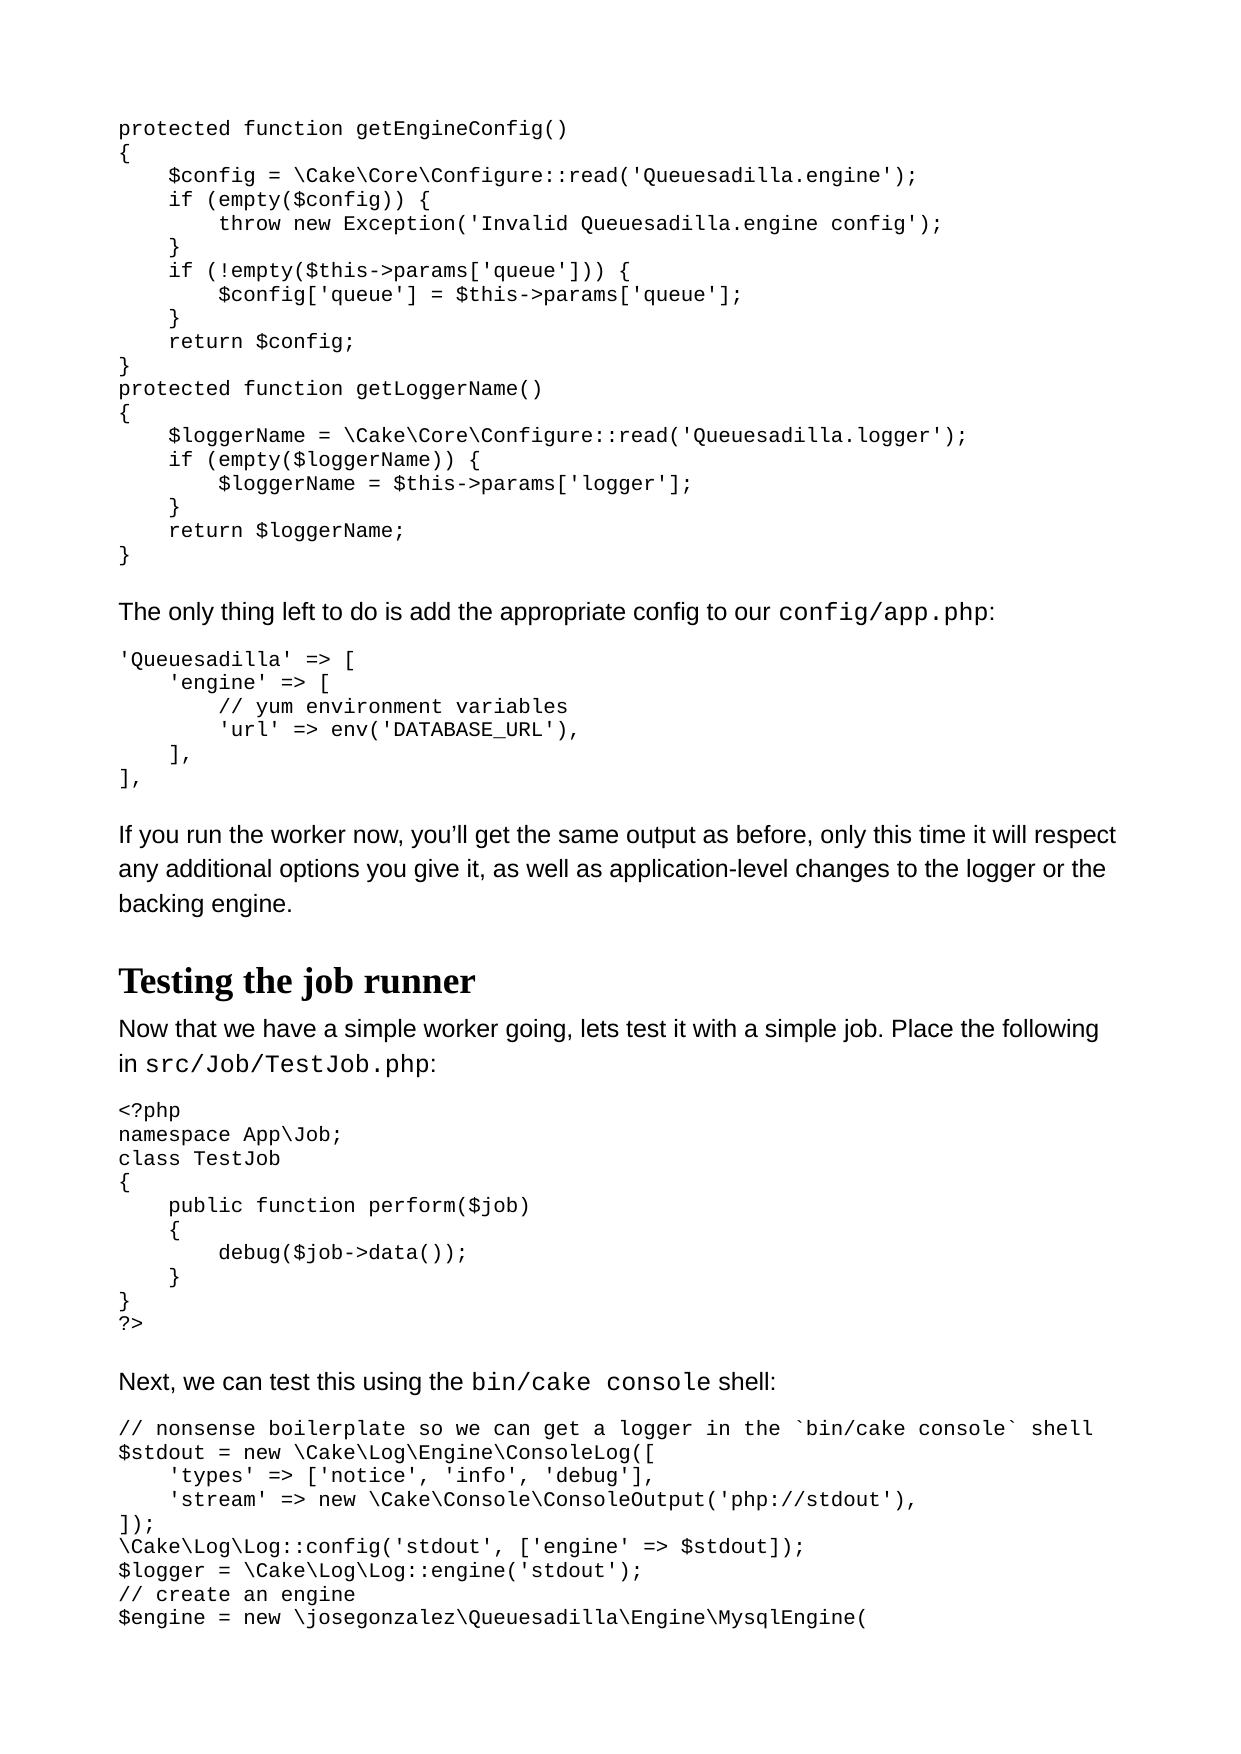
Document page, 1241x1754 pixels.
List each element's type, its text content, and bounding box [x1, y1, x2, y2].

text if (empty($config)) { [118, 189, 1122, 213]
text public function perform($job) [118, 1195, 1122, 1219]
text // nonsense boilerplate so we can get a logger in the `bin/cake console` shell [118, 1418, 1122, 1442]
text ], [118, 743, 1122, 767]
text 'engine' => [ [118, 672, 1122, 696]
text $config = \Cake\Core\Configure::read('Queuesadilla.engine'); [118, 165, 1122, 189]
text { [118, 402, 1122, 426]
text if (!empty($this->params['queue'])) { [118, 260, 1122, 284]
text } [118, 1290, 1122, 1313]
text } [118, 354, 1122, 378]
text $stdout = new \Cake\Log\Engine\ConsoleLog([ [118, 1442, 1122, 1465]
text if (empty($loggerName)) { [118, 449, 1122, 473]
text } [118, 496, 1122, 520]
text } [118, 236, 1122, 260]
text $engine = new \josegonzalez\Queuesadilla\Engine\MysqlEngine( [118, 1607, 1122, 1631]
text } [118, 1266, 1122, 1290]
text { [118, 1219, 1122, 1242]
text protected function getEngineConfig() [118, 118, 1122, 142]
text namespace App\Job; [118, 1124, 1122, 1148]
text 'Queuesadilla' => [ [118, 648, 1122, 672]
text ], [118, 767, 1122, 790]
text Next, we can test this using the bin/cake console shell: [118, 1366, 1122, 1397]
text ]); [118, 1513, 1122, 1536]
text $loggerName = $this->params['logger']; [118, 473, 1122, 496]
text $logger = \Cake\Log\Log::engine('stdout'); [118, 1560, 1122, 1584]
text // create an engine [118, 1584, 1122, 1607]
text throw new Exception('Invalid Queuesadilla.engine config'); [118, 213, 1122, 236]
text <?php [118, 1101, 1122, 1124]
text { [118, 1171, 1122, 1195]
text } [118, 544, 1122, 567]
text 'stream' => new \Cake\Console\ConsoleOutput('php://stdout'), [118, 1489, 1122, 1513]
text $loggerName = \Cake\Core\Configure::read('Queuesadilla.logger'); [118, 426, 1122, 449]
text { [118, 142, 1122, 165]
subtitle Testing the job runner [118, 959, 1122, 1002]
text return $config; [118, 331, 1122, 354]
text $config['queue'] = $this->params['queue']; [118, 284, 1122, 307]
text The only thing left to do is add the appropriate config to our config/app.php: [118, 597, 1122, 628]
text \Cake\Log\Log::config('stdout', ['engine' => $stdout]); [118, 1536, 1122, 1560]
text class TestJob [118, 1148, 1122, 1171]
text 'url' => env('DATABASE_URL'), [118, 719, 1122, 743]
text } [118, 307, 1122, 331]
text ?> [118, 1313, 1122, 1337]
text Now that we have a simple worker going, lets test it with a simple job. Place the following in src/Job/TestJob.php: [118, 1014, 1122, 1080]
text return $loggerName; [118, 520, 1122, 544]
text If you run the worker now, you’ll get the same output as before, only this time it will respect any additional options you give it, as well as application-level changes to the logger or the backing engine. [118, 820, 1122, 918]
text debug($job->data()); [118, 1242, 1122, 1266]
text // yum environment variables [118, 696, 1122, 719]
text 'types' => ['notice', 'info', 'debug'], [118, 1465, 1122, 1489]
text protected function getLoggerName() [118, 378, 1122, 402]
